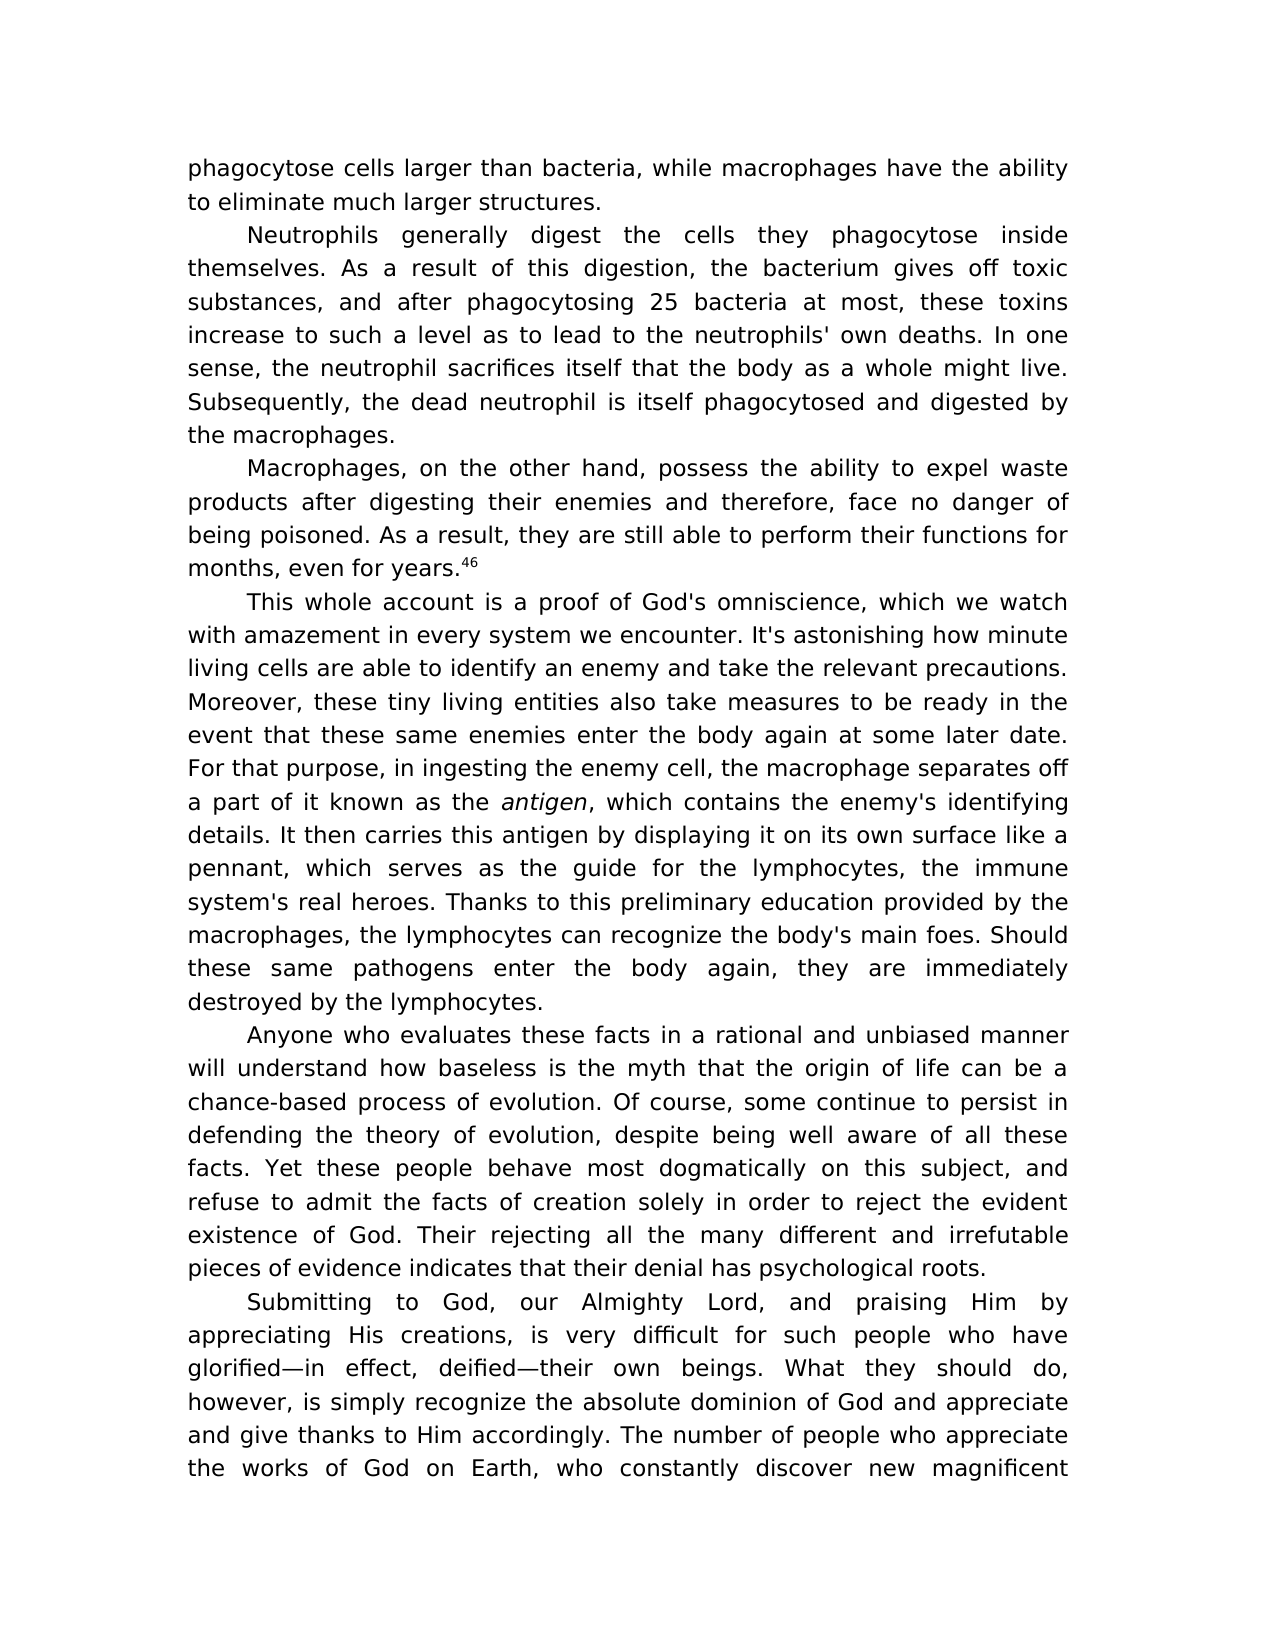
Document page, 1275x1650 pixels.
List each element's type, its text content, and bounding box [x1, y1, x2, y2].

text phagocytose cells larger than bacteria, while macrophages have the ability to eliminate much larger structures. [187, 150, 1070, 217]
text Anyone who evaluates these facts in a rational and unbiased manner will understand how baseless is the myth that the origin of life can be a chance-based process of evolution. Of course, some continue to persist in defending the theory of evolution, despite being well aware of all these facts. Yet these people behave most dogmatically on this subject, and refuse to admit the facts of creation solely in order to reject the evident existence of God. Their rejecting all the many different and irrefutable pieces of evidence indicates that their denial has psychological roots. [187, 1017, 1070, 1283]
text Macrophages, on the other hand, possess the ability to expel waste products after digesting their enemies and therefore, face no danger of being poisoned. As a result, they are still able to perform their functions for months, even for years.46 [187, 450, 1070, 583]
text This whole account is a proof of God's omniscience, which we watch with amazement in every system we encounter. It's astonishing how minute living cells are able to identify an enemy and take the relevant precautions. Moreover, these tiny living entities also take measures to be ready in the event that these same enemies enter the body again at some later date. For that purpose, in ingesting the enemy cell, the macrophage separates off a part of it known as the antigen, which contains the enemy's identifying details. It then carries this antigen by displaying it on its own surface like a pennant, which serves as the guide for the lymphocytes, the immune system's real heroes. Thanks to this preliminary education provided by the macrophages, the lymphocytes can recognize the body's main foes. Should these same pathogens enter the body again, they are immediately destroyed by the lymphocytes. [187, 583, 1070, 1017]
text Neutrophils generally digest the cells they phagocytose inside themselves. As a result of this digestion, the bacterium gives off toxic substances, and after phagocytosing 25 bacteria at most, these toxins increase to such a level as to lead to the neutrophils' own deaths. In one sense, the neutrophil sacrifices itself that the body as a whole might live. Subsequently, the dead neutrophil is itself phagocytosed and digested by the macrophages. [187, 217, 1070, 450]
text Submitting to God, our Almighty Lord, and praising Him by appreciating His creations, is very difficult for such people who have glorified—in effect, deified—their own beings. What they should do, however, is simply recognize the absolute dominion of God and appreciate and give thanks to Him accordingly. The number of people who appreciate the works of God on Earth, who constantly discover new magnificent [187, 1283, 1070, 1483]
